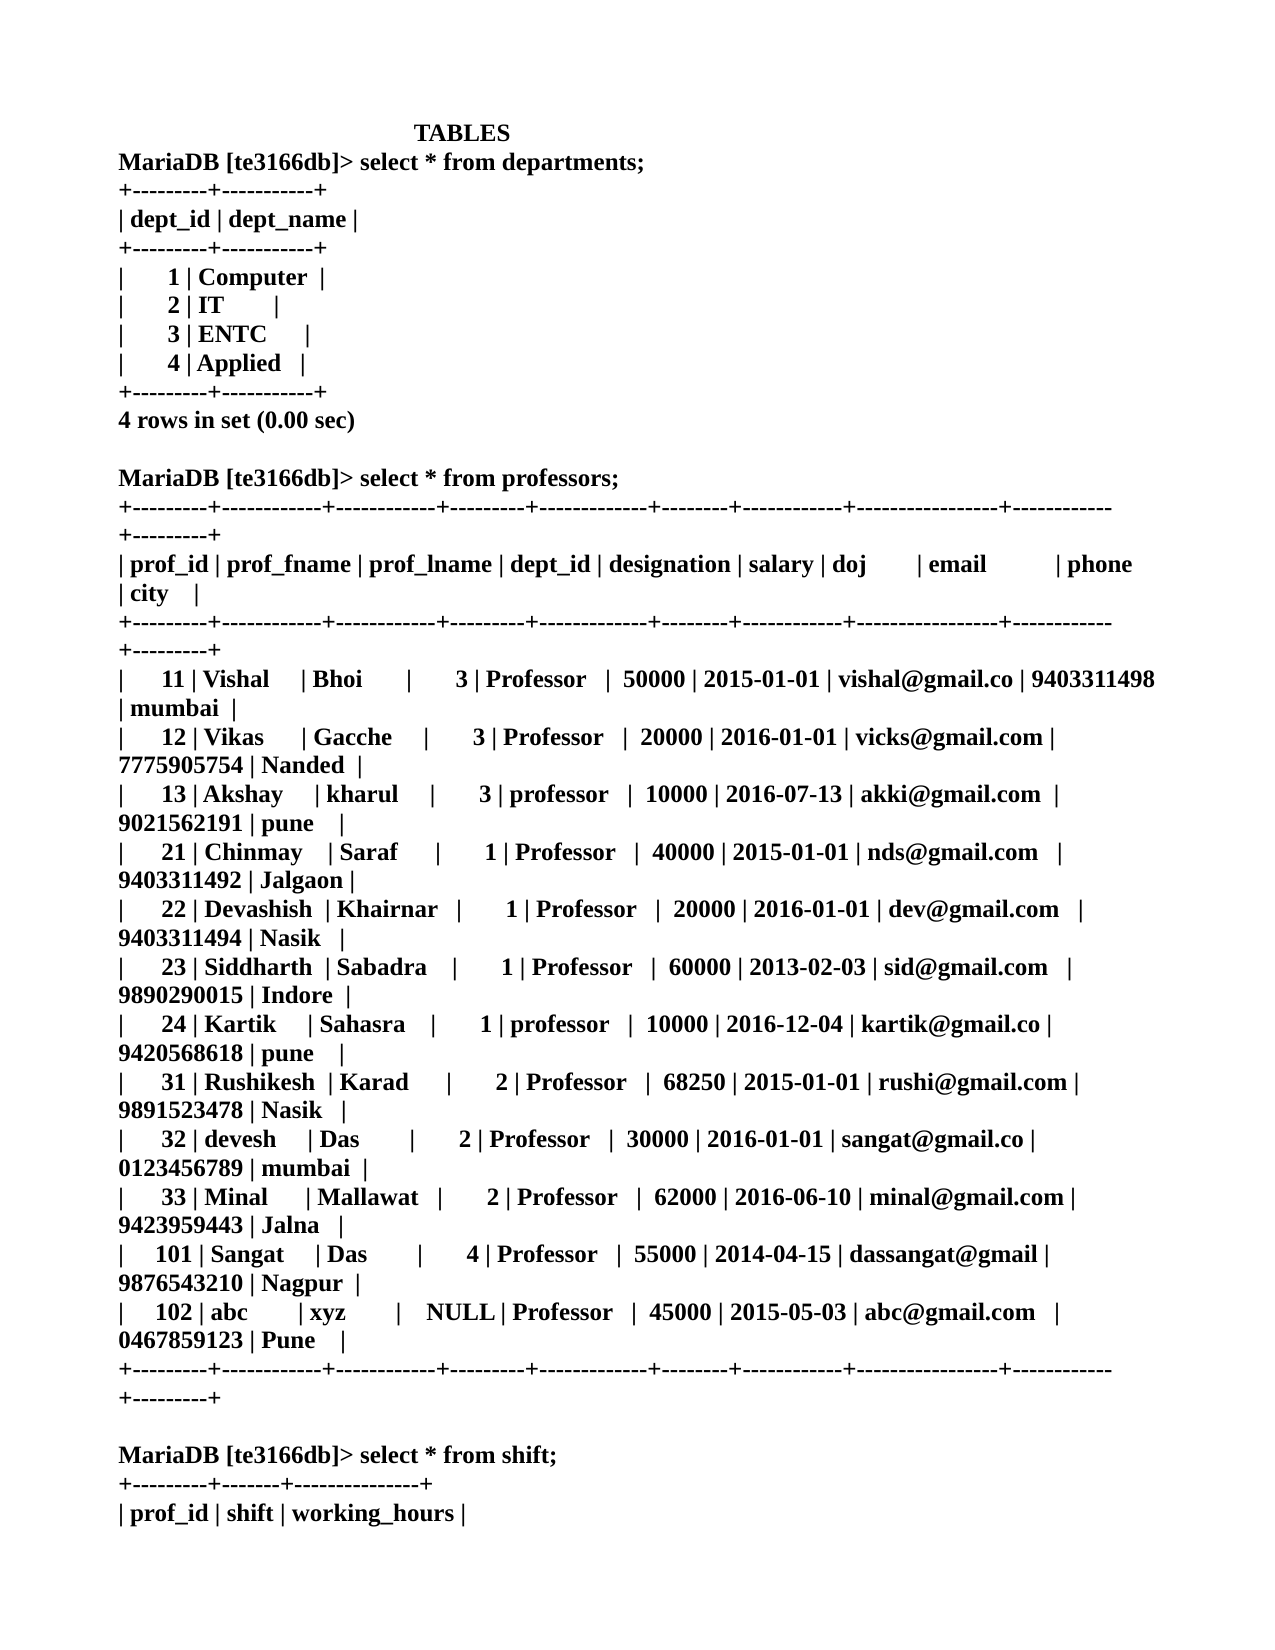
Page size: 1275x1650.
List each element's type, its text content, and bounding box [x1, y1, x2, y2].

text | 22 | Devashish | Khairnar | 1 | Professor | 20000 | 2016-01-01 | dev@gmail.com | 9403311494 | Nasik | [118, 894, 1157, 952]
text | 11 | Vishal | Bhoi | 3 | Professor | 50000 | 2015-01-01 | vishal@gmail.co | 9403311498 | mumbai | [118, 664, 1157, 722]
text | 102 | abc | xyz | NULL | Professor | 45000 | 2015-05-03 | abc@gmail.com | 0467859123 | Pune | [118, 1297, 1157, 1354]
text +---------+------------+------------+---------+-------------+--------+------------+-----------------+------------+---------+ [118, 1354, 1157, 1412]
text | dept_id | dept_name | [118, 204, 1157, 233]
text +---------+-------+---------------+ [118, 1469, 1157, 1498]
text | 31 | Rushikesh | Karad | 2 | Professor | 68250 | 2015-01-01 | rushi@gmail.com | 9891523478 | Nasik | [118, 1067, 1157, 1124]
text +---------+-----------+ [118, 377, 1157, 406]
text | 101 | Sangat | Das | 4 | Professor | 55000 | 2014-04-15 | dassangat@gmail | 9876543210 | Nagpur | [118, 1239, 1157, 1297]
text | 2 | IT | [118, 291, 1157, 319]
text | 13 | Akshay | kharul | 3 | professor | 10000 | 2016-07-13 | akki@gmail.com | 9021562191 | pune | [118, 779, 1157, 837]
text 4 rows in set (0.00 sec) [118, 406, 1157, 434]
text | prof_id | shift | working_hours | [118, 1498, 1157, 1527]
text TABLES [118, 118, 1157, 147]
text +---------+------------+------------+---------+-------------+--------+------------+-----------------+------------+---------+ [118, 607, 1157, 664]
text | 3 | ENTC | [118, 319, 1157, 348]
text | 12 | Vikas | Gacche | 3 | Professor | 20000 | 2016-01-01 | vicks@gmail.com | 7775905754 | Nanded | [118, 722, 1157, 779]
text | 24 | Kartik | Sahasra | 1 | professor | 10000 | 2016-12-04 | kartik@gmail.co | 9420568618 | pune | [118, 1009, 1157, 1067]
text MariaDB [te3166db]> select * from departments; [118, 147, 1157, 176]
text MariaDB [te3166db]> select * from shift; [118, 1441, 1157, 1469]
text | 21 | Chinmay | Saraf | 1 | Professor | 40000 | 2015-01-01 | nds@gmail.com | 9403311492 | Jalgaon | [118, 837, 1157, 894]
text +---------+-----------+ [118, 176, 1157, 204]
text | 4 | Applied | [118, 348, 1157, 377]
text | 33 | Minal | Mallawat | 2 | Professor | 62000 | 2016-06-10 | minal@gmail.com | 9423959443 | Jalna | [118, 1182, 1157, 1239]
text +---------+-----------+ [118, 233, 1157, 262]
text | 23 | Siddharth | Sabadra | 1 | Professor | 60000 | 2013-02-03 | sid@gmail.com | 9890290015 | Indore | [118, 952, 1157, 1009]
text +---------+------------+------------+---------+-------------+--------+------------+-----------------+------------+---------+ [118, 492, 1157, 549]
text | 32 | devesh | Das | 2 | Professor | 30000 | 2016-01-01 | sangat@gmail.co | 0123456789 | mumbai | [118, 1124, 1157, 1182]
text MariaDB [te3166db]> select * from professors; [118, 463, 1157, 492]
text | prof_id | prof_fname | prof_lname | dept_id | designation | salary | doj | email | phone | city | [118, 549, 1157, 607]
text | 1 | Computer | [118, 262, 1157, 291]
